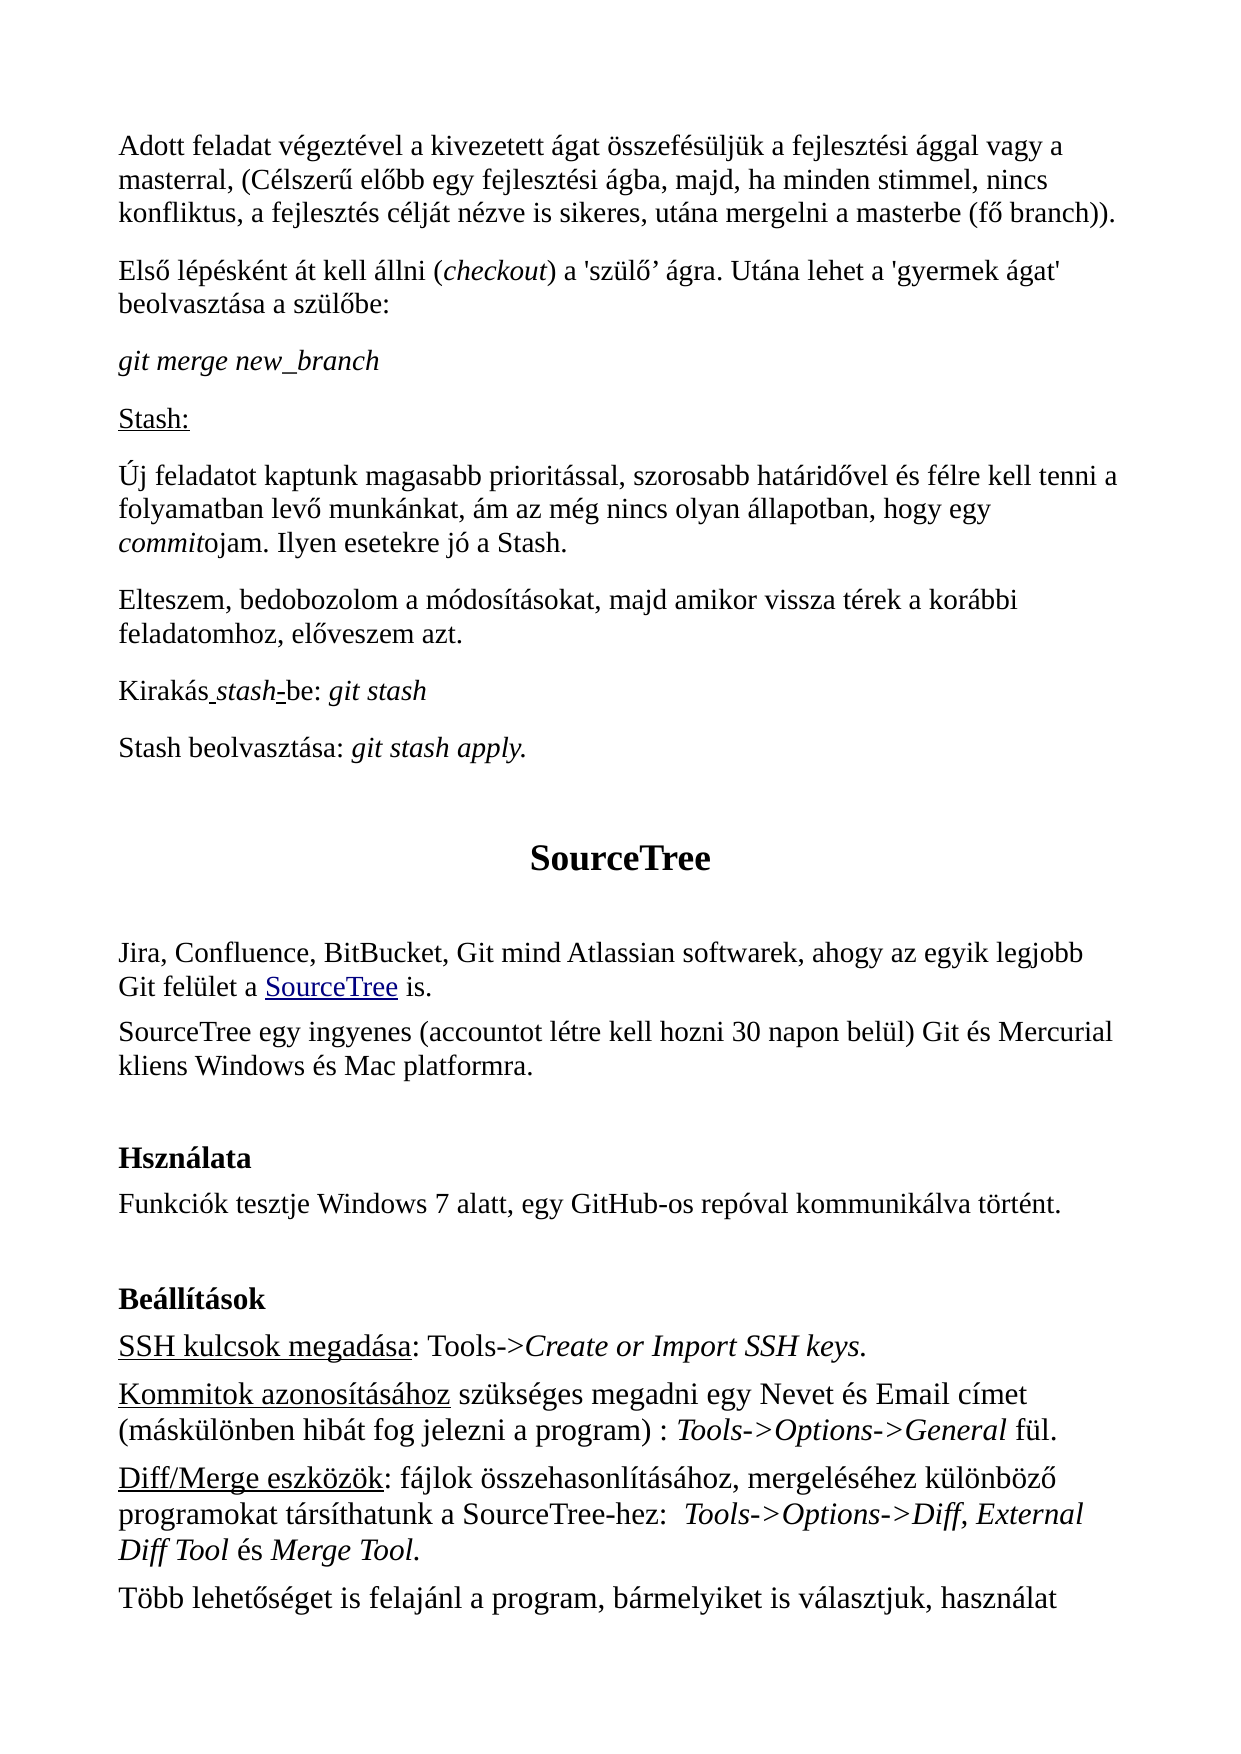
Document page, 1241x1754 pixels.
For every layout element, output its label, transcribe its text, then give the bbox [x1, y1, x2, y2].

text Elteszem, bedobozolom a módosításokat, majd amikor vissza térek a korábbi feladatomhoz, előveszem azt. [118, 582, 1122, 649]
text Adott feladat végeztével a kivezetett ágat összefésüljük a fejlesztési ággal vagy a masterral, (Célszerű előbb egy fejlesztési ágba, majd, ha minden stimmel, nincs konfliktus, a fejlesztés célját nézve is sikeres, utána mergelni a masterbe (fő branch)). [118, 128, 1122, 229]
text Első lépésként át kell állni (checkout) a 'szülő’ ágra. Utána lehet a 'gyermek ágat' beolvasztása a szülőbe: [118, 253, 1122, 320]
text Funkciók tesztje Windows 7 alatt, egy GitHub-os repóval kommunikálva történt. [118, 1187, 1122, 1220]
text Kommitok azonosításához szükséges megadni egy Nevet és Email címet (máskülönben hibát fog jelezni a program) : Tools->Options->General fül. [118, 1376, 1122, 1447]
text Stash beolvasztása: git stash apply. [118, 730, 1122, 764]
text Új feladatot kaptunk magasabb prioritással, szorosabb határidővel és félre kell tenni a folyamatban levő munkánkat, ám az még nincs olyan állapotban, hogy egy commitojam. Ilyen esetekre jó a Stash. [118, 458, 1122, 558]
text Több lehetőséget is felajánl a program, bármelyiket is választjuk, használat [118, 1579, 1122, 1615]
text Diff/Merge eszközök: fájlok összehasonlításához, mergeléséhez különböző programokat társíthatunk a SourceTree-hez: Tools->Options->Diff, External Diff Tool és Merge Tool. [118, 1459, 1122, 1567]
text Kirakás stash-be: git stash [118, 673, 1122, 706]
text SourceTree [118, 835, 1122, 878]
text Beállítások [118, 1280, 1122, 1316]
text SSH kulcsok megadása: Tools->Create or Import SSH keys. [118, 1328, 1122, 1364]
text SourceTree egy ingyenes (accountot létre kell hozni 30 napon belül) Git és Mercurial kliens Windows és Mac platformra. [118, 1014, 1122, 1082]
text Hsználata [118, 1139, 1122, 1175]
text Jira, Confluence, BitBucket, Git mind Atlassian softwarek, ahogy az egyik legjobb Git felület a SourceTree is. [118, 936, 1122, 1003]
text git merge new_branch [118, 343, 1122, 377]
text Stash: [118, 401, 1122, 434]
